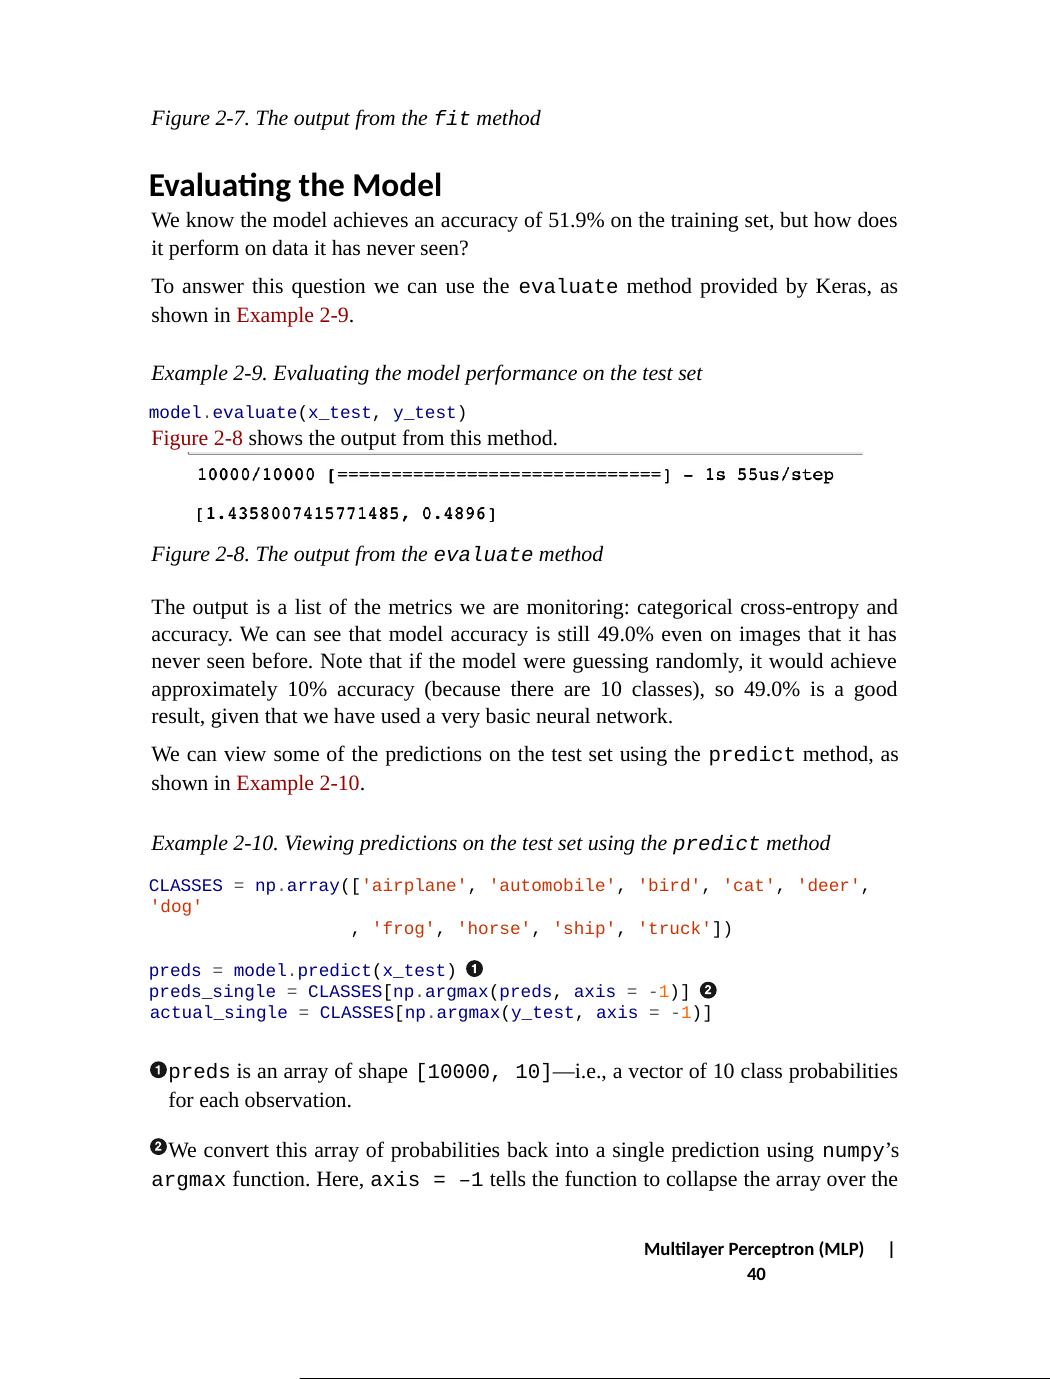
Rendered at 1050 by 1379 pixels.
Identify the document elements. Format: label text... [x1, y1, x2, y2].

text preds_single = CLASSES[np.argmax(preds, axis = -1)] actual_single = CLASSES[np.argmax(y_test, axis = -1)] [148, 983, 741, 1024]
text CLASSES = np.array(['airplane', 'automobile', 'bird', 'cat', 'deer', 'dog' [148, 876, 876, 918]
text The output is a list of the metrics we are monitoring: categorical cross-entropy and accuracy. We can see that model accuracy is still 49.0% even on images that it has never seen before. Note that if the model were guessing randomly, it would achieve approximately 10% accuracy (because there are 10 classes), so 49.0% is a good result, given that we have used a very basic neural network. [151, 594, 899, 728]
text , 'frog', 'horse', 'ship', 'truck']) [148, 919, 894, 939]
text Figure 2-8 shows the output from this method. [151, 425, 899, 450]
text preds is an array of shape [10000, 10]—i.e., a vector of 10 class probabilities for each observation. [151, 1058, 899, 1112]
text Figure 2-7. The output from the fit method [151, 105, 898, 132]
text We convert this array of probabilities back into a single prediction using numpy’s argmax function. Here, axis = –1 tells the function to collapse the array over the [151, 1137, 899, 1193]
text Figure 2-8. The output from the evaluate method [151, 541, 898, 568]
text Example 2-9. Evaluating the model performance on the test set [151, 359, 898, 385]
text We know the model achieves an accuracy of 51.9% on the training set, but how does it perform on data it has never seen? [151, 207, 899, 260]
text preds = model.predict(x_test) [148, 961, 900, 981]
text model.evaluate(x_test, y_test) [148, 404, 900, 424]
text To answer this question we can use the evaluate method provided by Keras, as shown in Example 2-9. [151, 273, 899, 327]
text Evaluating the Model [148, 164, 900, 204]
text We can view some of the predictions on the test set using the predict method, as shown in Example 2-10. [151, 741, 899, 795]
text Example 2-10. Viewing predictions on the test set using the predict method [151, 830, 898, 857]
